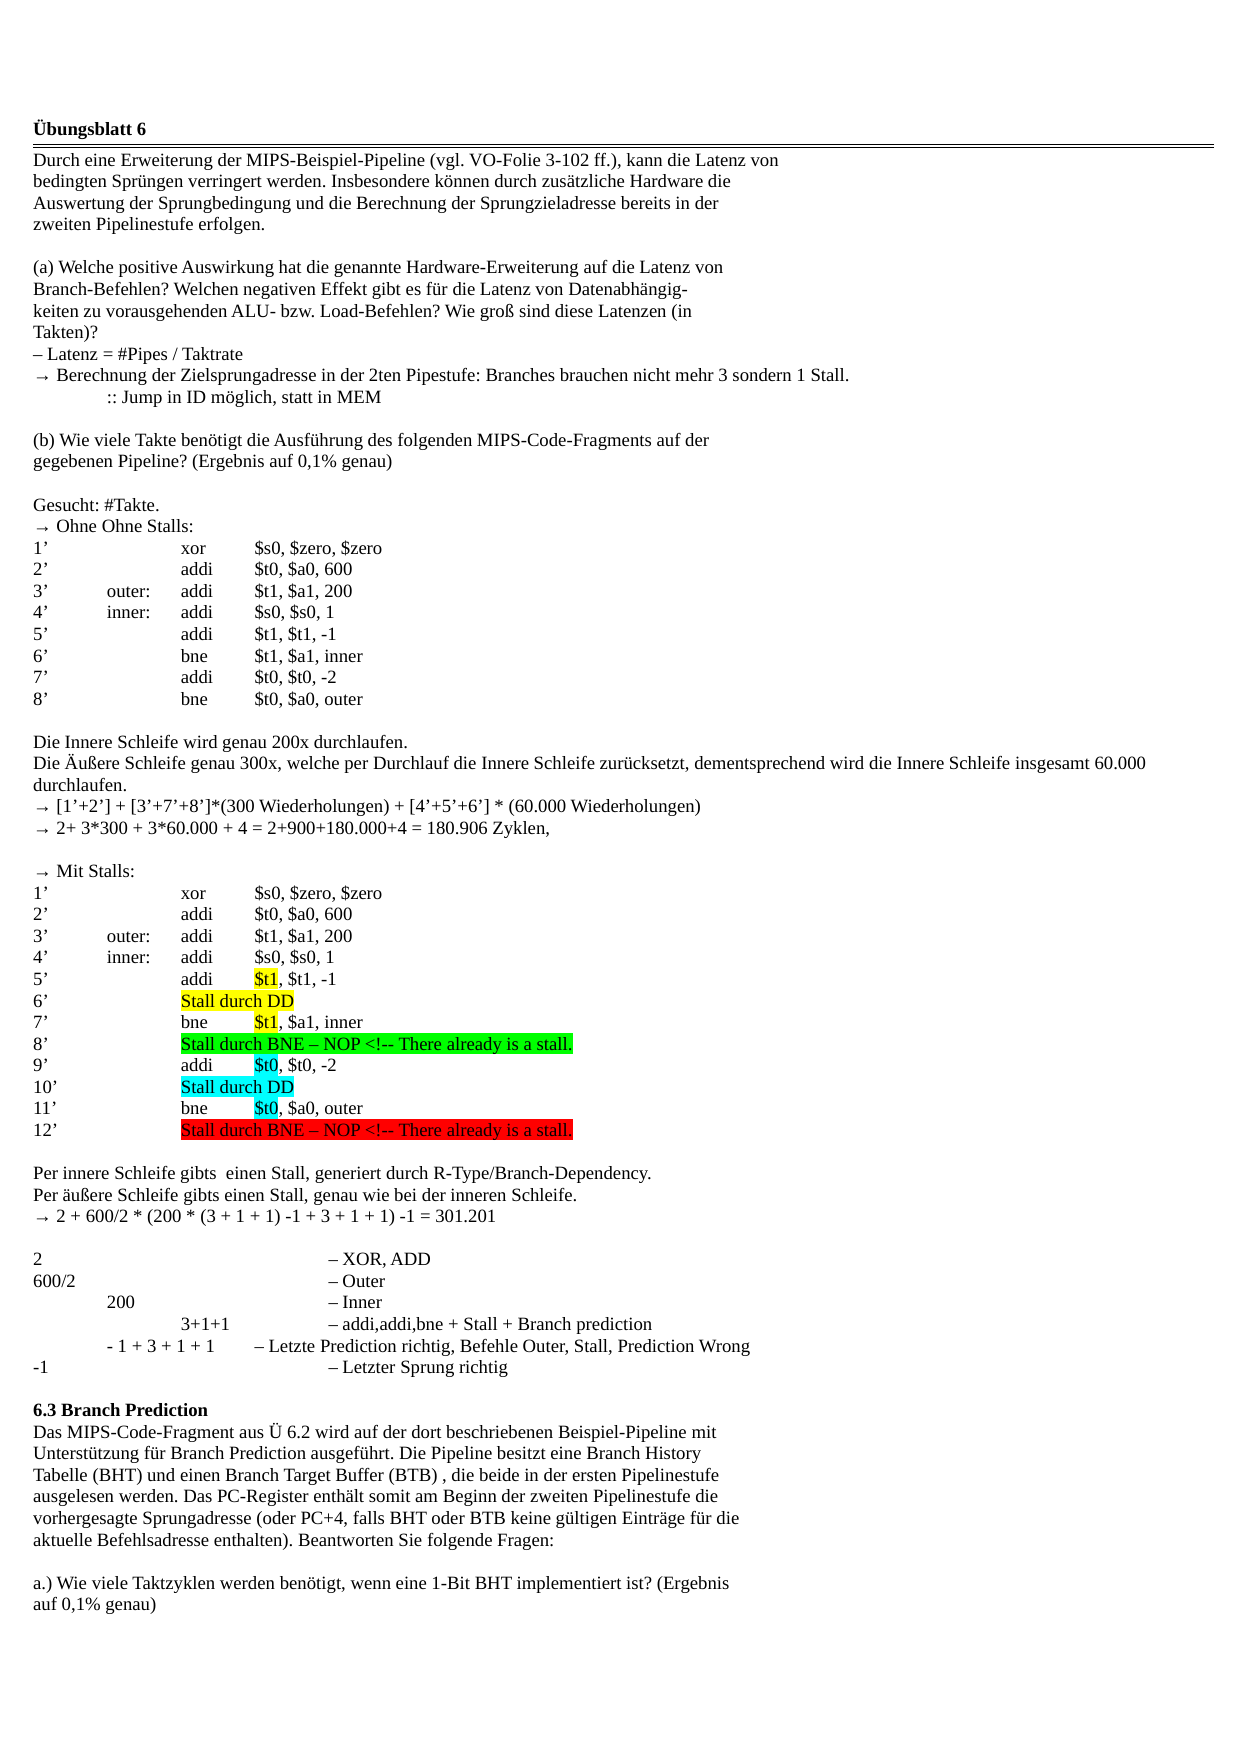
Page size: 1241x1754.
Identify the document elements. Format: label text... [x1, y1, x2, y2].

text → Ohne Ohne Stalls: [33, 515, 1214, 537]
text 3’ outer: addi $t1, $a1, 200 [33, 925, 1214, 946]
text 1’ xor $s0, $zero, $zero [33, 537, 1214, 558]
text 8’ Stall durch BNE – NOP <!-- There already is a stall. [33, 1033, 1214, 1054]
text a.) Wie viele Taktzyklen werden benötigt, wenn eine 1-Bit BHT implementiert ist? (Ergebnis [33, 1572, 1214, 1593]
text 2’ addi $t0, $a0, 600 [33, 903, 1214, 925]
text aktuelle Befehlsadresse enthalten). Beantworten Sie folgende Fragen: [33, 1528, 1214, 1550]
text Per äußere Schleife gibts einen Stall, genau wie bei der inneren Schleife. [33, 1183, 1214, 1205]
text ausgelesen werden. Das PC-Register enthält somit am Beginn der zweiten Pipelinestufe die [33, 1485, 1214, 1507]
text Tabelle (BHT) und einen Branch Target Buffer (BTB) , die beide in der ersten Pipelinestufe [33, 1464, 1214, 1485]
text → Berechnung der Zielsprungadresse in der 2ten Pipestufe: Branches brauchen nicht mehr 3 sondern 1 Stall. [33, 364, 1214, 386]
text Branch-Befehlen? Welchen negativen Effekt gibt es für die Latenz von Datenabhängig- [33, 278, 1214, 299]
text → [1’+2’] + [3’+7’+8’]*(300 Wiederholungen) + [4’+5’+6’] * (60.000 Wiederholungen) [33, 795, 1214, 817]
text gegebenen Pipeline? (Ergebnis auf 0,1% genau) [33, 450, 1214, 472]
text 1’ xor $s0, $zero, $zero [33, 882, 1214, 903]
text Auswertung der Sprungbedingung und die Berechnung der Sprungzieladresse bereits in der [33, 192, 1214, 213]
text Die Innere Schleife wird genau 200x durchlaufen. [33, 731, 1214, 752]
text 5’ addi $t1, $t1, -1 [33, 968, 1214, 989]
text 4’ inner: addi $s0, $s0, 1 [33, 601, 1214, 623]
text Das MIPS-Code-Fragment aus Ü 6.2 wird auf der dort beschriebenen Beispiel-Pipeline mit [33, 1421, 1214, 1442]
text bedingten Sprüngen verringert werden. Insbesondere können durch zusätzliche Hardware die [33, 170, 1214, 192]
text 4’ inner: addi $s0, $s0, 1 [33, 946, 1214, 968]
text 9’ addi $t0, $t0, -2 [33, 1054, 1214, 1076]
text 3+1+1 – addi,addi,bne + Stall + Branch prediction [33, 1313, 1214, 1334]
text 6’ bne $t1, $a1, inner [33, 644, 1214, 666]
text → Mit Stalls: [33, 838, 1214, 882]
text Durch eine Erweiterung der MIPS-Beispiel-Pipeline (vgl. VO-Folie 3-102 ff.), kann die Latenz von [33, 148, 1214, 170]
text auf 0,1% genau) [33, 1593, 1214, 1615]
text 3’ outer: addi $t1, $a1, 200 [33, 580, 1214, 601]
text 200 – Inner [33, 1291, 1214, 1313]
text Übungsblatt 6 [33, 118, 1214, 144]
text (a) Welche positive Auswirkung hat die genannte Hardware-Erweiterung auf die Latenz von [33, 256, 1214, 278]
text vorhergesagte Sprungadresse (oder PC+4, falls BHT oder BTB keine gültigen Einträge für die [33, 1507, 1214, 1528]
text 2’ addi $t0, $a0, 600 [33, 558, 1214, 580]
text - 1 + 3 + 1 + 1 – Letzte Prediction richtig, Befehle Outer, Stall, Prediction Wrong [33, 1334, 1214, 1356]
text 6.3 Branch Prediction [33, 1399, 1214, 1421]
text – Latenz = #Pipes / Taktrate [33, 343, 1214, 364]
text :: Jump in ID möglich, statt in MEM [33, 386, 1214, 407]
text keiten zu vorausgehenden ALU- bzw. Load-Befehlen? Wie groß sind diese Latenzen (in [33, 299, 1214, 321]
text 600/2 – Outer [33, 1270, 1214, 1291]
text 10’ Stall durch DD [33, 1076, 1214, 1097]
text → 2 + 600/2 * (200 * (3 + 1 + 1) -1 + 3 + 1 + 1) -1 = 301.201 [33, 1205, 1214, 1227]
text Gesucht: #Takte. [33, 493, 1214, 515]
text 12’ Stall durch BNE – NOP <!-- There already is a stall. [33, 1119, 1214, 1140]
text (b) Wie viele Takte benötigt die Ausführung des folgenden MIPS-Code-Fragments auf der [33, 429, 1214, 450]
text 6’ Stall durch DD [33, 989, 1214, 1011]
text 5’ addi $t1, $t1, -1 [33, 623, 1214, 644]
text 11’ bne $t0, $a0, outer [33, 1097, 1214, 1119]
text Die Äußere Schleife genau 300x, welche per Durchlauf die Innere Schleife zurücksetzt, dementsprechend wird die Innere Schleife insgesamt 60.000 durchlaufen. [33, 752, 1214, 795]
text → 2+ 3*300 + 3*60.000 + 4 = 2+900+180.000+4 = 180.906 Zyklen, [33, 817, 1214, 838]
text Takten)? [33, 321, 1214, 343]
text 7’ bne $t1, $a1, inner [33, 1011, 1214, 1033]
text 7’ addi $t0, $t0, -2 [33, 666, 1214, 688]
text -1 – Letzter Sprung richtig [33, 1356, 1214, 1378]
text zweiten Pipelinestufe erfolgen. [33, 213, 1214, 235]
text 2 – XOR, ADD [33, 1248, 1214, 1270]
text 8’ bne $t0, $a0, outer [33, 688, 1214, 709]
text Per innere Schleife gibts einen Stall, generiert durch R-Type/Branch-Dependency. [33, 1162, 1214, 1183]
text Unterstützung für Branch Prediction ausgeführt. Die Pipeline besitzt eine Branch History [33, 1442, 1214, 1464]
